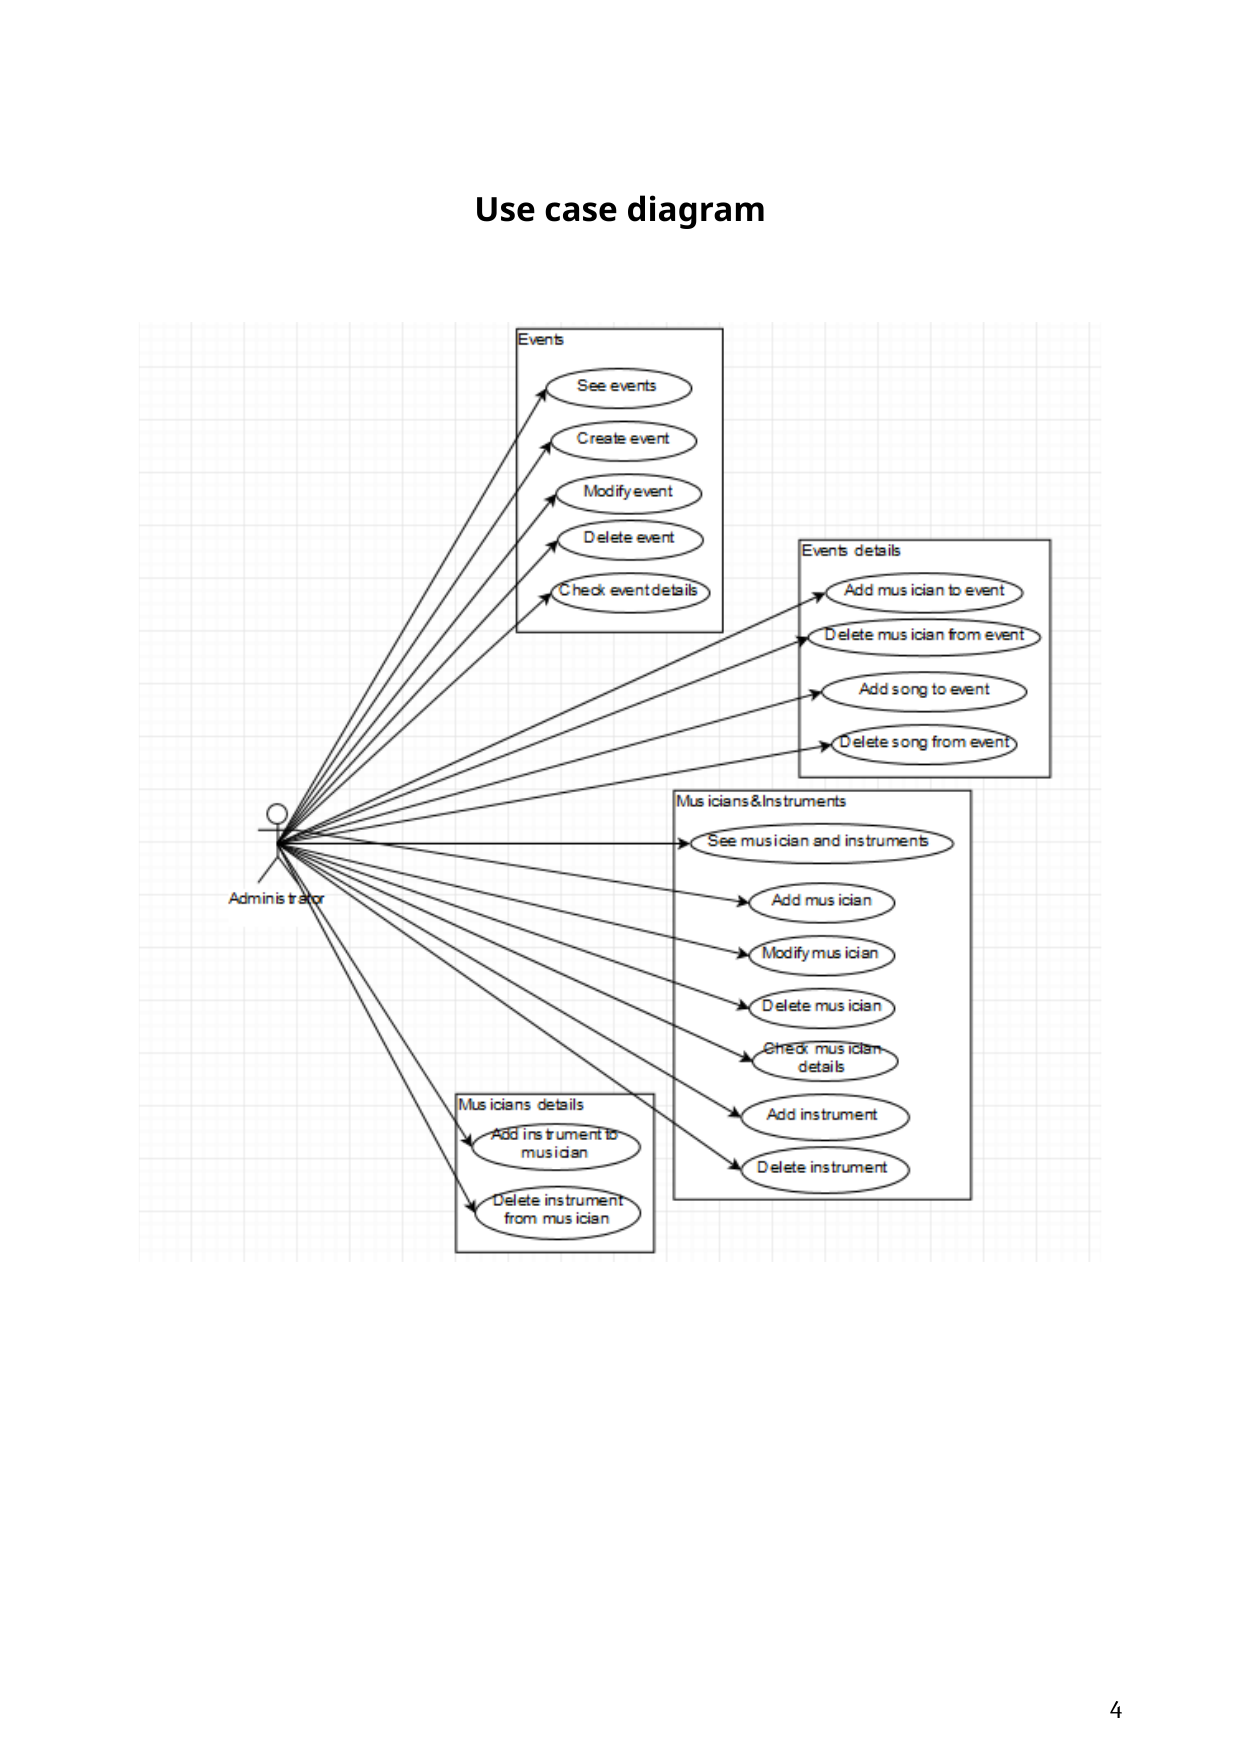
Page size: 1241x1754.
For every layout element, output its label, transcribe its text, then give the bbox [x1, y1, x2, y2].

picture [138, 322, 1102, 1262]
text Use case diagram [118, 186, 1122, 232]
